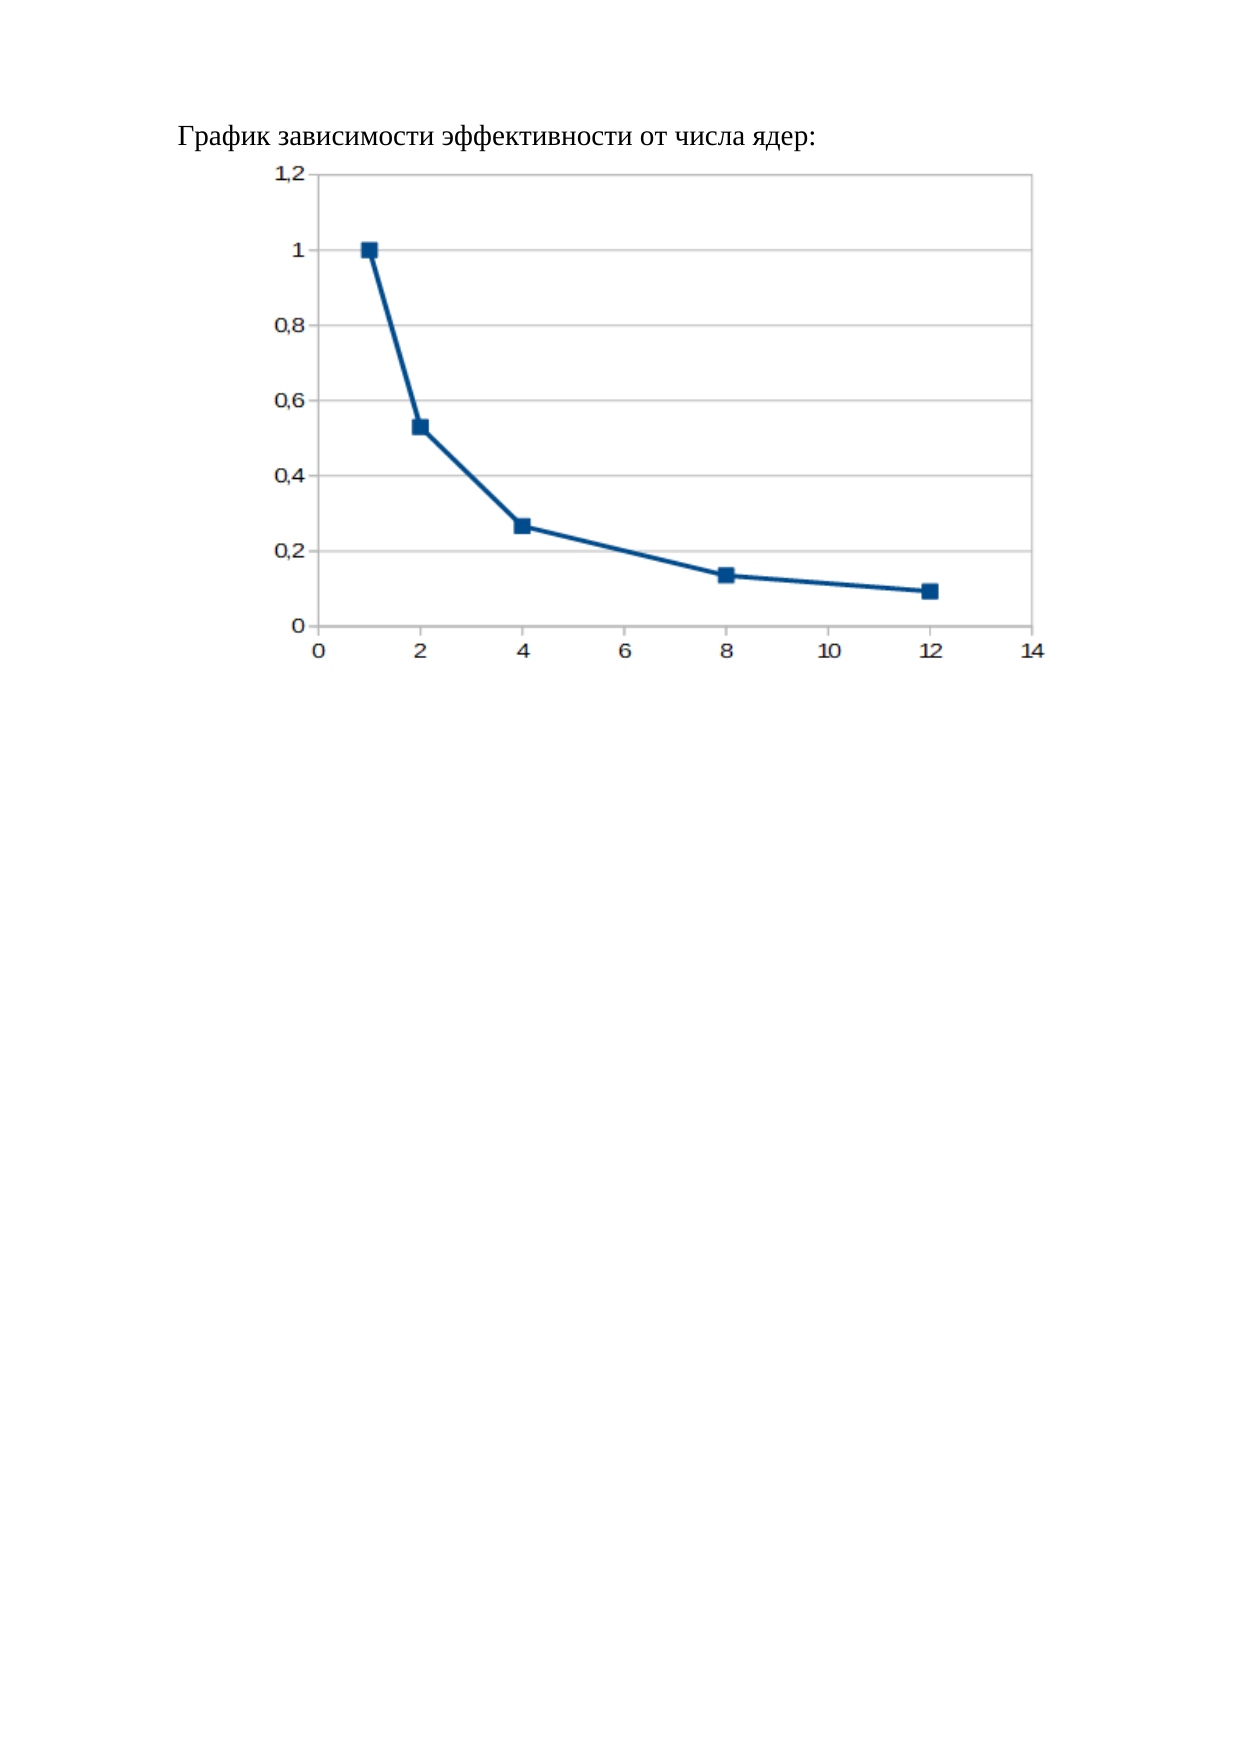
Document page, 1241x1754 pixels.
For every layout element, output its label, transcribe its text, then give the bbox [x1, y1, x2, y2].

picture [265, 157, 1064, 669]
text График зависимости эффективности от числа ядер: [177, 118, 1152, 152]
